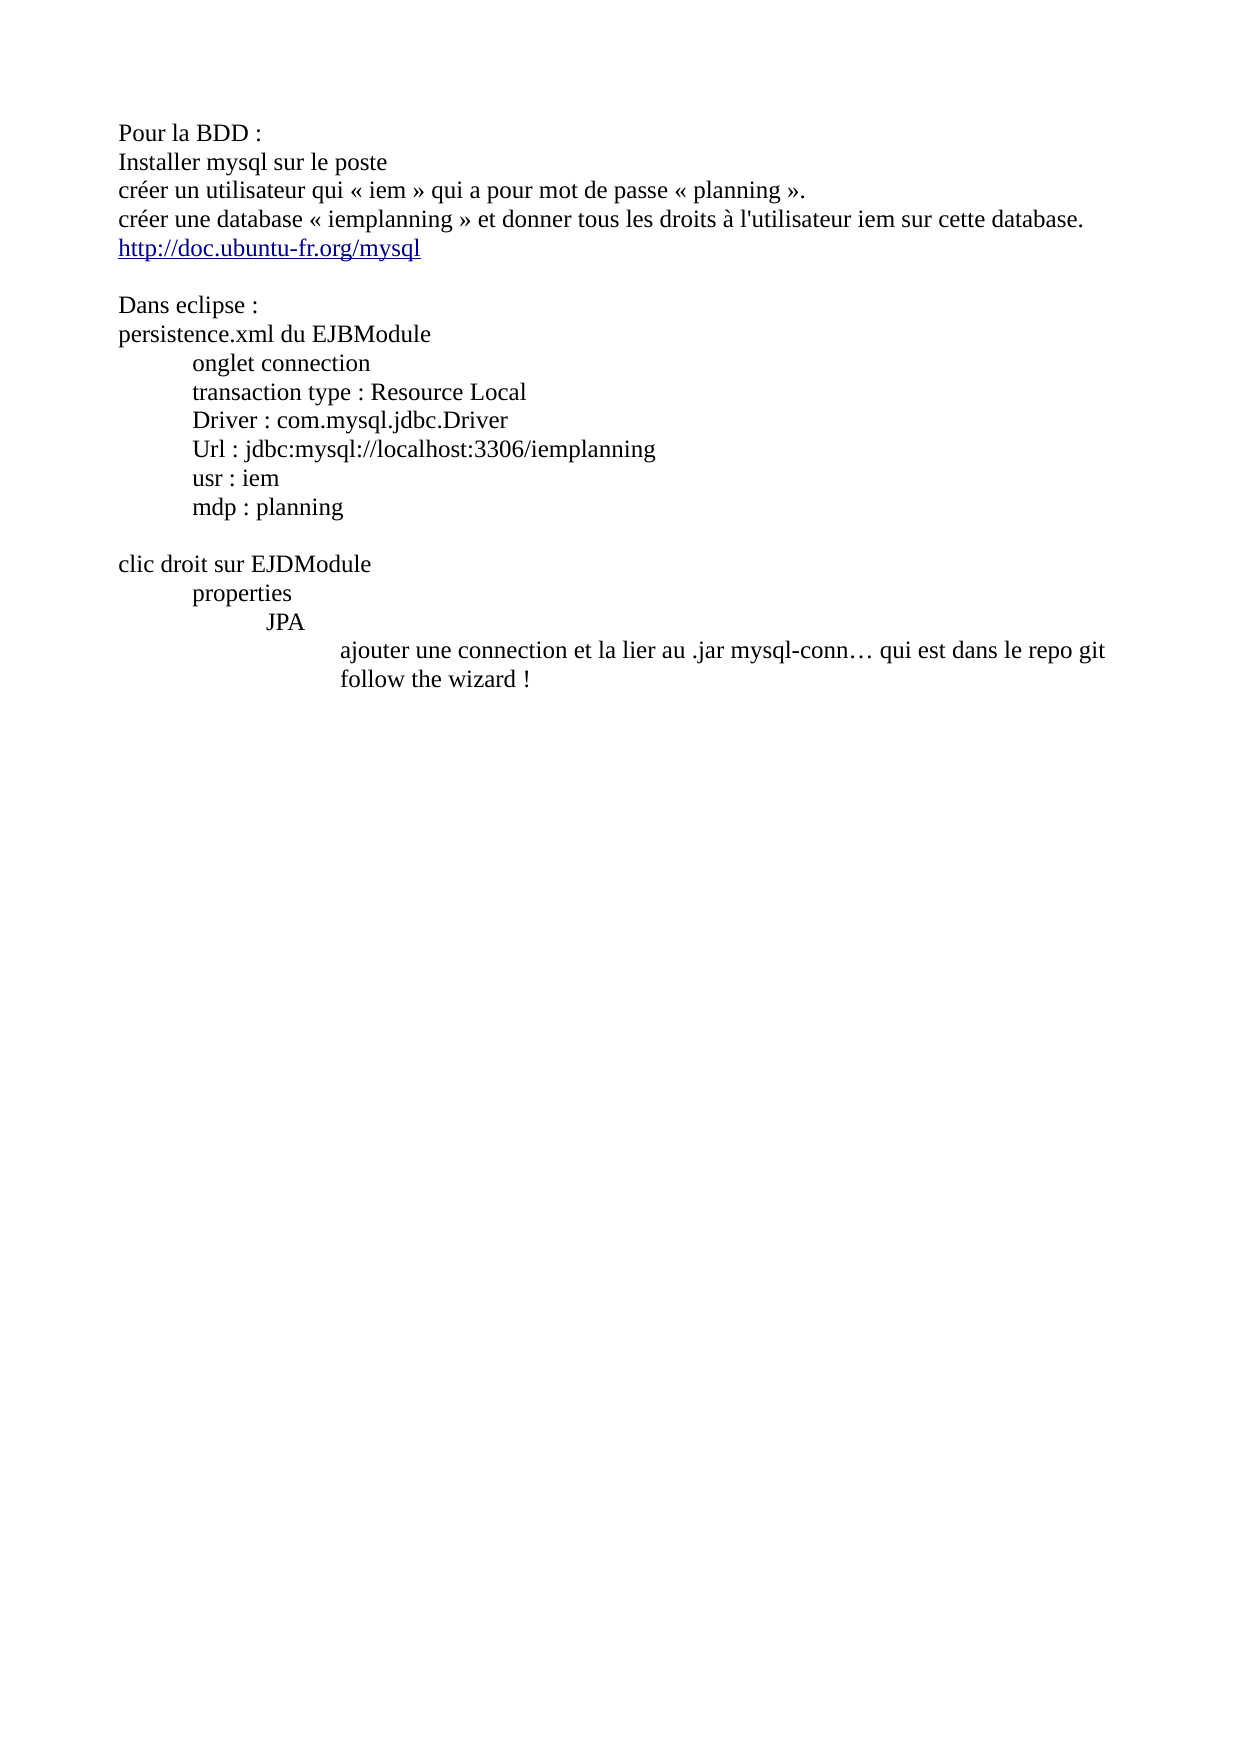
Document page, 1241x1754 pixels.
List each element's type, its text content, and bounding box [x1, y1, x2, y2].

text Dans eclipse : [118, 291, 1122, 319]
text follow the wizard ! [118, 664, 1122, 693]
text http://doc.ubuntu-fr.org/mysql [118, 233, 1122, 262]
text ajouter une connection et la lier au .jar mysql-conn… qui est dans le repo git [118, 636, 1122, 664]
text persistence.xml du EJBModule [118, 319, 1122, 348]
text Installer mysql sur le poste [118, 147, 1122, 176]
text Url : jdbc:mysql://localhost:3306/iemplanning [118, 434, 1122, 463]
text properties [118, 578, 1122, 607]
text transaction type : Resource Local [118, 377, 1122, 406]
text onglet connection [118, 348, 1122, 377]
text créer un utilisateur qui « iem » qui a pour mot de passe « planning ». [118, 176, 1122, 204]
text usr : iem [118, 463, 1122, 492]
text Driver : com.mysql.jdbc.Driver [118, 406, 1122, 434]
text JPA [118, 607, 1122, 636]
text clic droit sur EJDModule [118, 549, 1122, 578]
text créer une database « iemplanning » et donner tous les droits à l'utilisateur iem sur cette database. [118, 204, 1122, 233]
text mdp : planning [118, 492, 1122, 521]
text Pour la BDD : [118, 118, 1122, 147]
